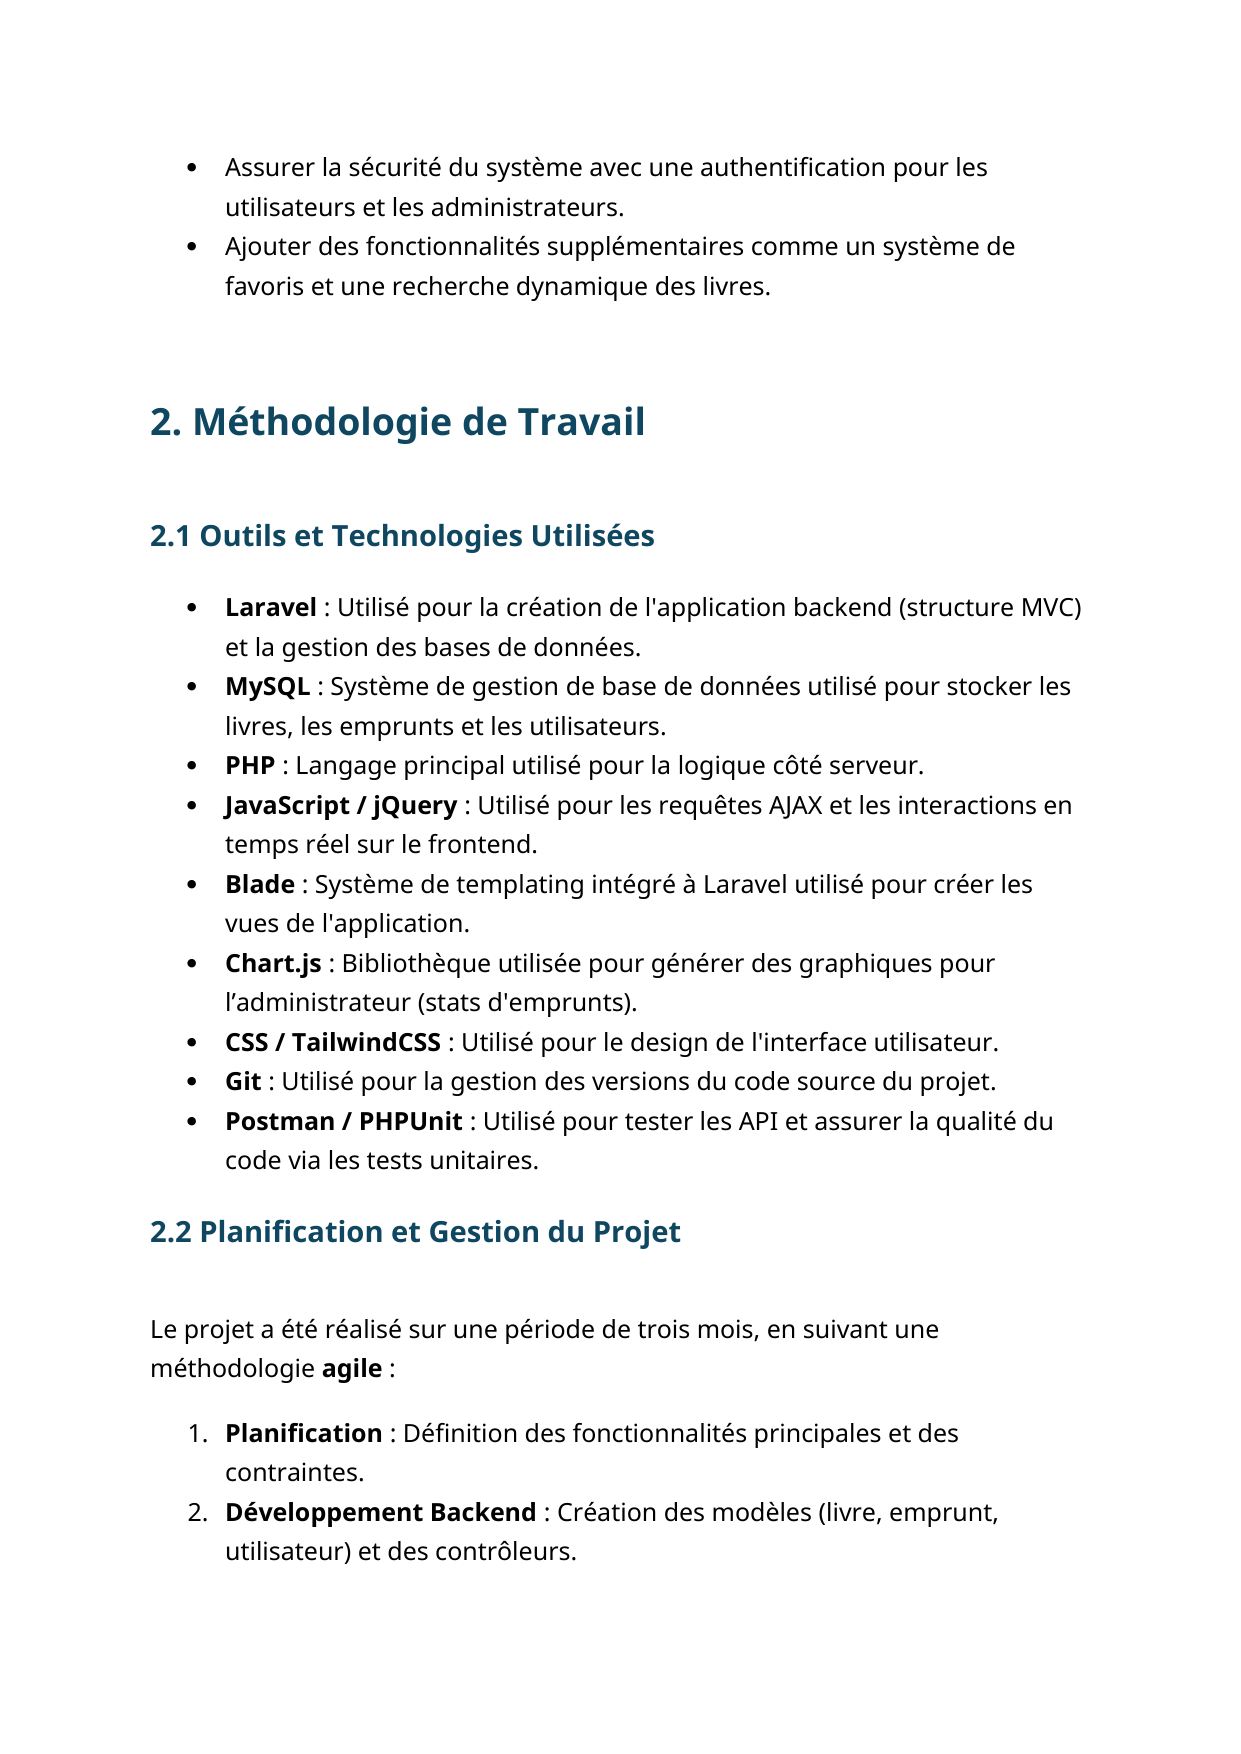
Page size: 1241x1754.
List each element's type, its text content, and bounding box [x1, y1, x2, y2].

list Ajouter des fonctionnalités supplémentaires comme un système de favoris et une recherche dynamique des livres. [187, 229, 1090, 302]
subtitle 2. Méthodologie de Travail [150, 395, 1090, 446]
list Laravel : Utilisé pour la création de l'application backend (structure MVC) et la gestion des bases de données. [187, 590, 1090, 663]
subtitle 2.1 Outils et Technologies Utilisées [150, 515, 1090, 554]
list Postman / PHPUnit : Utilisé pour tester les API et assurer la qualité du code via les tests unitaires. [187, 1103, 1090, 1177]
list Git : Utilisé pour la gestion des versions du code source du projet. [187, 1064, 1090, 1098]
list CSS / TailwindCSS : Utilisé pour le design de l'interface utilisateur. [187, 1024, 1090, 1058]
subtitle 2.2 Planification et Gestion du Projet [150, 1211, 1090, 1251]
list JavaScript / jQuery : Utilisé pour les requêtes AJAX et les interactions en temps réel sur le frontend. [187, 787, 1090, 861]
text Le projet a été réalisé sur une période de trois mois, en suivant une méthodologie agile : [150, 1312, 1090, 1385]
list Développement Backend : Création des modèles (livre, emprunt, utilisateur) et des contrôleurs. [187, 1494, 1090, 1568]
list Blade : Système de templating intégré à Laravel utilisé pour créer les vues de l'application. [187, 866, 1090, 940]
list PHP : Langage principal utilisé pour la logique côté serveur. [187, 748, 1090, 782]
list Chart.js : Bibliothèque utilisée pour générer des graphiques pour l’administrateur (stats d'emprunts). [187, 945, 1090, 1019]
list MySQL : Système de gestion de base de données utilisé pour stocker les livres, les emprunts et les utilisateurs. [187, 669, 1090, 742]
list Assurer la sécurité du système avec une authentification pour les utilisateurs et les administrateurs. [187, 150, 1090, 223]
list Planification : Définition des fonctionnalités principales et des contraintes. [187, 1416, 1090, 1489]
